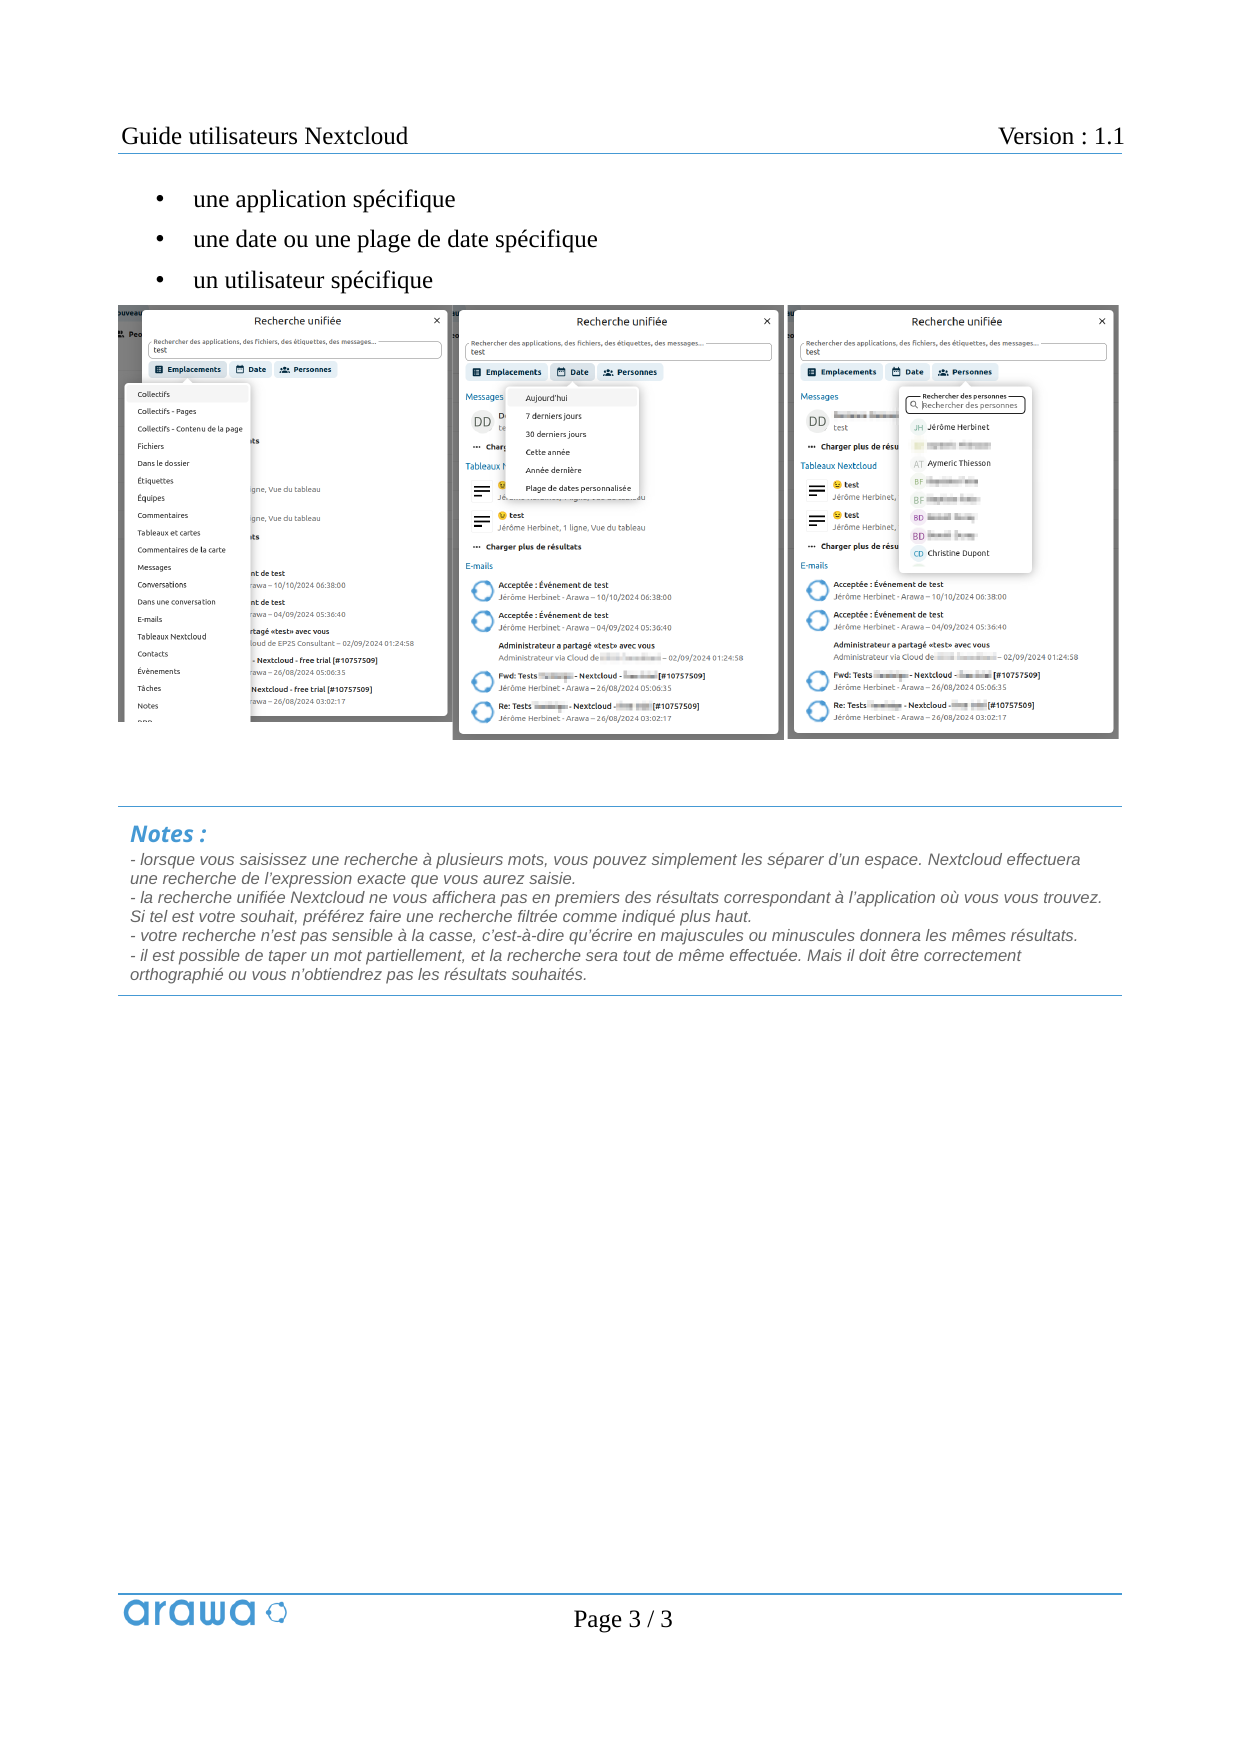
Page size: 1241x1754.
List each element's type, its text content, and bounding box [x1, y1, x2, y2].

list une application spécifique [156, 184, 1122, 212]
picture [787, 305, 1119, 739]
list un utilisateur spécifique [156, 265, 1122, 293]
list une date ou une plage de date spécifique [156, 224, 1122, 253]
table_header [118, 722, 452, 739]
picture [121, 1597, 290, 1628]
picture [118, 305, 784, 740]
text Notes : - lorsque vous saisissez une recherche à plusieurs mots, vous pouvez simplement les séparer d’un espace. Nextcloud effectuera une recherche de l’expression exacte que vous aurez saisie. - la recherche unifiée Nextcloud ne vous affichera pas en premiers des résultats correspondant à l’application où vous vous trouvez. Si tel est votre souhait, préférez faire une recherche filtrée comme indiqué plus haut. - votre recherche n’est pas sensible à la casse, c’est-à-dire qu’écrire en majuscules ou minuscules donnera les mêmes résultats. - il est possible de taper un mot partiellement, et la recherche sera tout de même effectuée. Mais il doit être correctement orthographié ou vous n’obtiendrez pas les résultats souhaités. [118, 807, 1122, 995]
